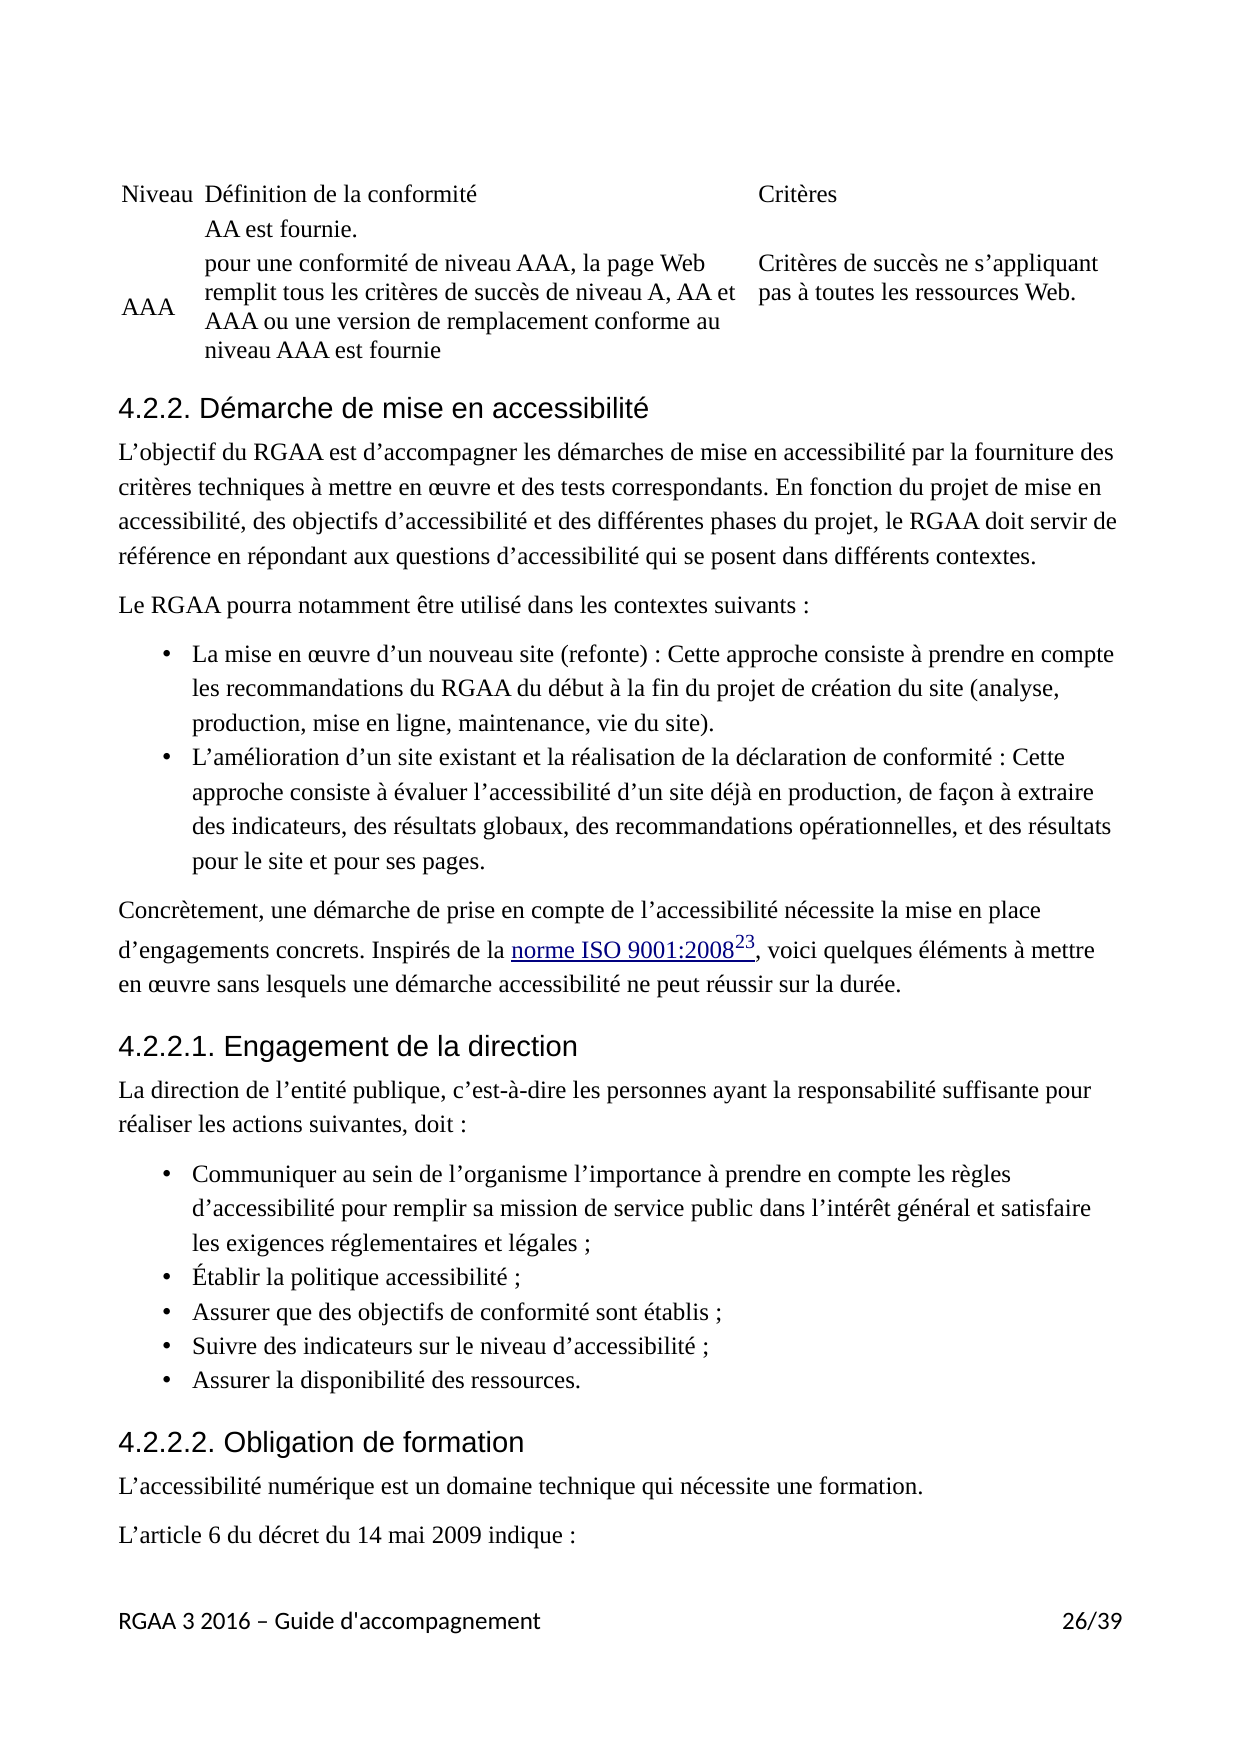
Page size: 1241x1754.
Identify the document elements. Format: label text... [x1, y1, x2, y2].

table_cell AAA [118, 246, 201, 366]
text L’objectif du RGAA est d’accompagner les démarches de mise en accessibilité par la fourniture des critères techniques à mettre en œuvre et des tests correspondants. En fonction du projet de mise en accessibilité, des objectifs d’accessibilité et des différentes phases du projet, le RGAA doit servir de référence en répondant aux questions d’accessibilité qui se posent dans différents contextes. [118, 437, 1122, 569]
list Suivre des indicateurs sur le niveau d’accessibilité ; [162, 1331, 1122, 1360]
table_cell pour une conformité de niveau AAA, la page Web remplit tous les critères de succès de niveau A, AA et AAA ou une version de remplacement conforme au niveau AAA est fournie [201, 246, 755, 366]
table_cell AA est fournie. [201, 211, 755, 246]
list Assurer que des objectifs de conformité sont établis ; [162, 1297, 1122, 1325]
subtitle 4.2.2. Démarche de mise en accessibilité [118, 391, 1122, 425]
subtitle 4.2.2.1. Engagement de la direction [118, 1029, 1122, 1063]
list L’amélioration d’un site existant et la réalisation de la déclaration de conformité : Cette approche consiste à évaluer l’accessibilité d’un site déjà en production, de façon à extraire des indicateurs, des résultats globaux, des recommandations opérationnelles, et des résultats pour le site et pour ses pages. [162, 742, 1122, 874]
list Assurer la disponibilité des ressources. [162, 1366, 1122, 1394]
subtitle 4.2.2.2. Obligation de formation [118, 1425, 1122, 1458]
text L’accessibilité numérique est un domaine technique qui nécessite une formation. [118, 1471, 1122, 1500]
text L’article 6 du décret du 14 mai 2009 indique : [118, 1520, 1122, 1549]
list La mise en œuvre d’un nouveau site (refonte) : Cette approche consiste à prendre en compte les recommandations du RGAA du début à la fin du projet de création du site (analyse, production, mise en ligne, maintenance, vie du site). [162, 639, 1122, 737]
table_header Définition de la conformité [201, 176, 755, 211]
table_header Critères [755, 176, 1122, 211]
list Établir la politique accessibilité ; [162, 1262, 1122, 1291]
table_cell [118, 211, 201, 246]
table_header Niveau [118, 176, 201, 211]
text Concrètement, une démarche de prise en compte de l’accessibilité nécessite la mise en place d’engagements concrets. Inspirés de la norme ISO 9001:200823, voici quelques éléments à mettre en œuvre sans lesquels une démarche accessibilité ne peut réussir sur la durée. [118, 895, 1122, 998]
text La direction de l’entité publique, c’est-à-dire les personnes ayant la responsabilité suffisante pour réaliser les actions suivantes, doit : [118, 1075, 1122, 1138]
text Le RGAA pourra notamment être utilisé dans les contextes suivants : [118, 590, 1122, 619]
list Communiquer au sein de l’organisme l’importance à prendre en compte les règles d’accessibilité pour remplir sa mission de service public dans l’intérêt général et satisfaire les exigences réglementaires et légales ; [162, 1159, 1122, 1256]
table_cell Critères de succès ne s’appliquant pas à toutes les ressources Web. [755, 246, 1122, 366]
table_cell [755, 211, 1122, 246]
